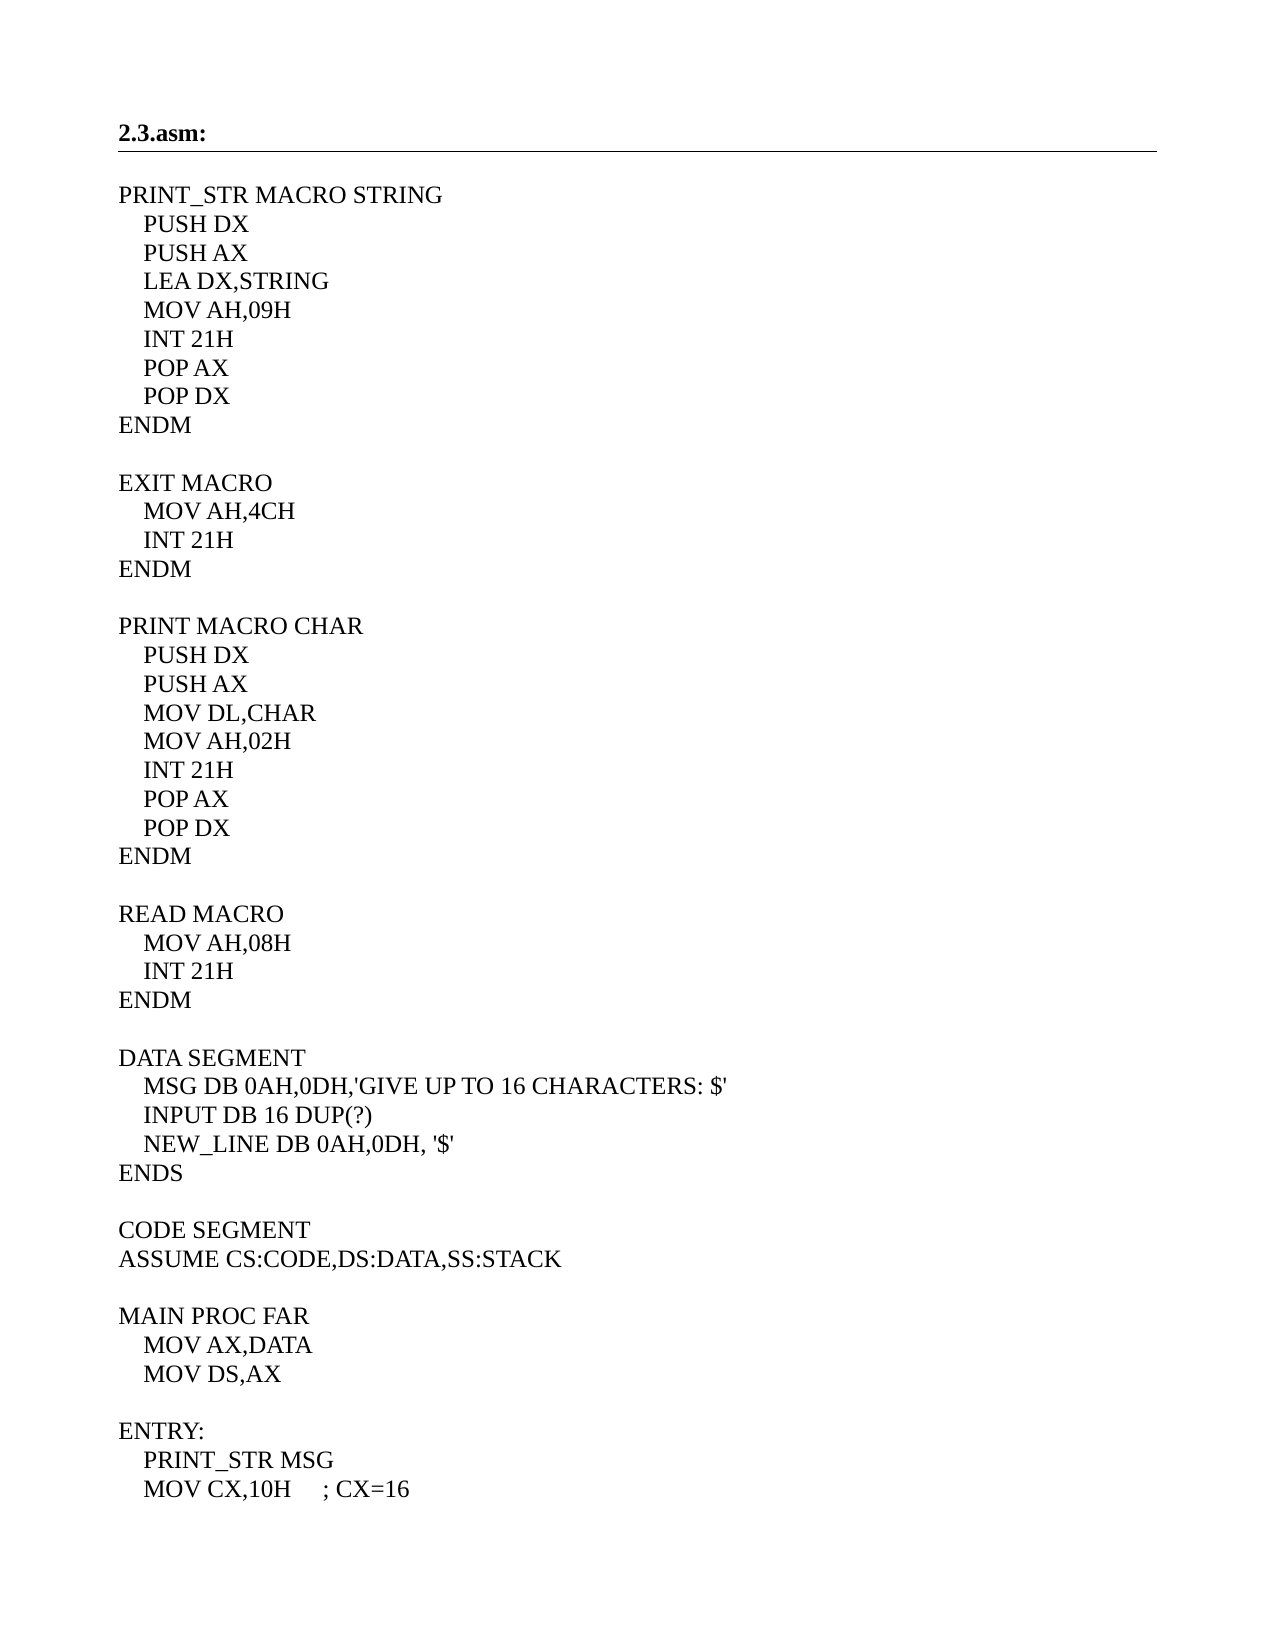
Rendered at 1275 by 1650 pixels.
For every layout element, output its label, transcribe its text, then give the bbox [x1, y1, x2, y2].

text POP DX [118, 381, 1157, 410]
text EXIT MACRO [118, 468, 1157, 496]
text ENDM [118, 554, 1157, 583]
text POP AX [118, 353, 1157, 381]
text CODE SEGMENT [118, 1215, 1157, 1244]
text POP AX [118, 784, 1157, 813]
text INPUT DB 16 DUP(?) [118, 1100, 1157, 1129]
text LEA DX,STRING [118, 266, 1157, 295]
text ENTRY: [118, 1416, 1157, 1445]
text PRINT MACRO CHAR [118, 611, 1157, 640]
text INT 21H [118, 956, 1157, 985]
text PUSH AX [118, 669, 1157, 698]
text MSG DB 0AH,0DH,'GIVE UP TO 16 CHARACTERS: $' [118, 1071, 1157, 1100]
text MOV DL,CHAR [118, 698, 1157, 726]
text ENDM [118, 985, 1157, 1014]
text INT 21H [118, 525, 1157, 554]
text ENDS [118, 1158, 1157, 1186]
text PRINT_STR MSG [118, 1445, 1157, 1474]
text 2.3.asm: [118, 118, 1157, 151]
text PUSH DX [118, 209, 1157, 238]
text MOV AH,4CH [118, 496, 1157, 525]
text MOV CX,10H ; CX=16 [118, 1474, 1157, 1503]
text PUSH DX [118, 640, 1157, 669]
text MOV AH,08H [118, 928, 1157, 956]
text MAIN PROC FAR [118, 1301, 1157, 1330]
text ENDM [118, 841, 1157, 870]
text PUSH AX [118, 238, 1157, 266]
text MOV AX,DATA [118, 1330, 1157, 1359]
text NEW_LINE DB 0AH,0DH, '$' [118, 1129, 1157, 1158]
text READ MACRO [118, 899, 1157, 928]
text POP DX [118, 813, 1157, 841]
text INT 21H [118, 324, 1157, 353]
text MOV DS,AX [118, 1359, 1157, 1388]
text MOV AH,09H [118, 295, 1157, 324]
text DATA SEGMENT [118, 1043, 1157, 1071]
text ASSUME CS:CODE,DS:DATA,SS:STACK [118, 1244, 1157, 1273]
text INT 21H [118, 755, 1157, 784]
text PRINT_STR MACRO STRING [118, 180, 1157, 209]
text ENDM [118, 410, 1157, 439]
text MOV AH,02H [118, 726, 1157, 755]
